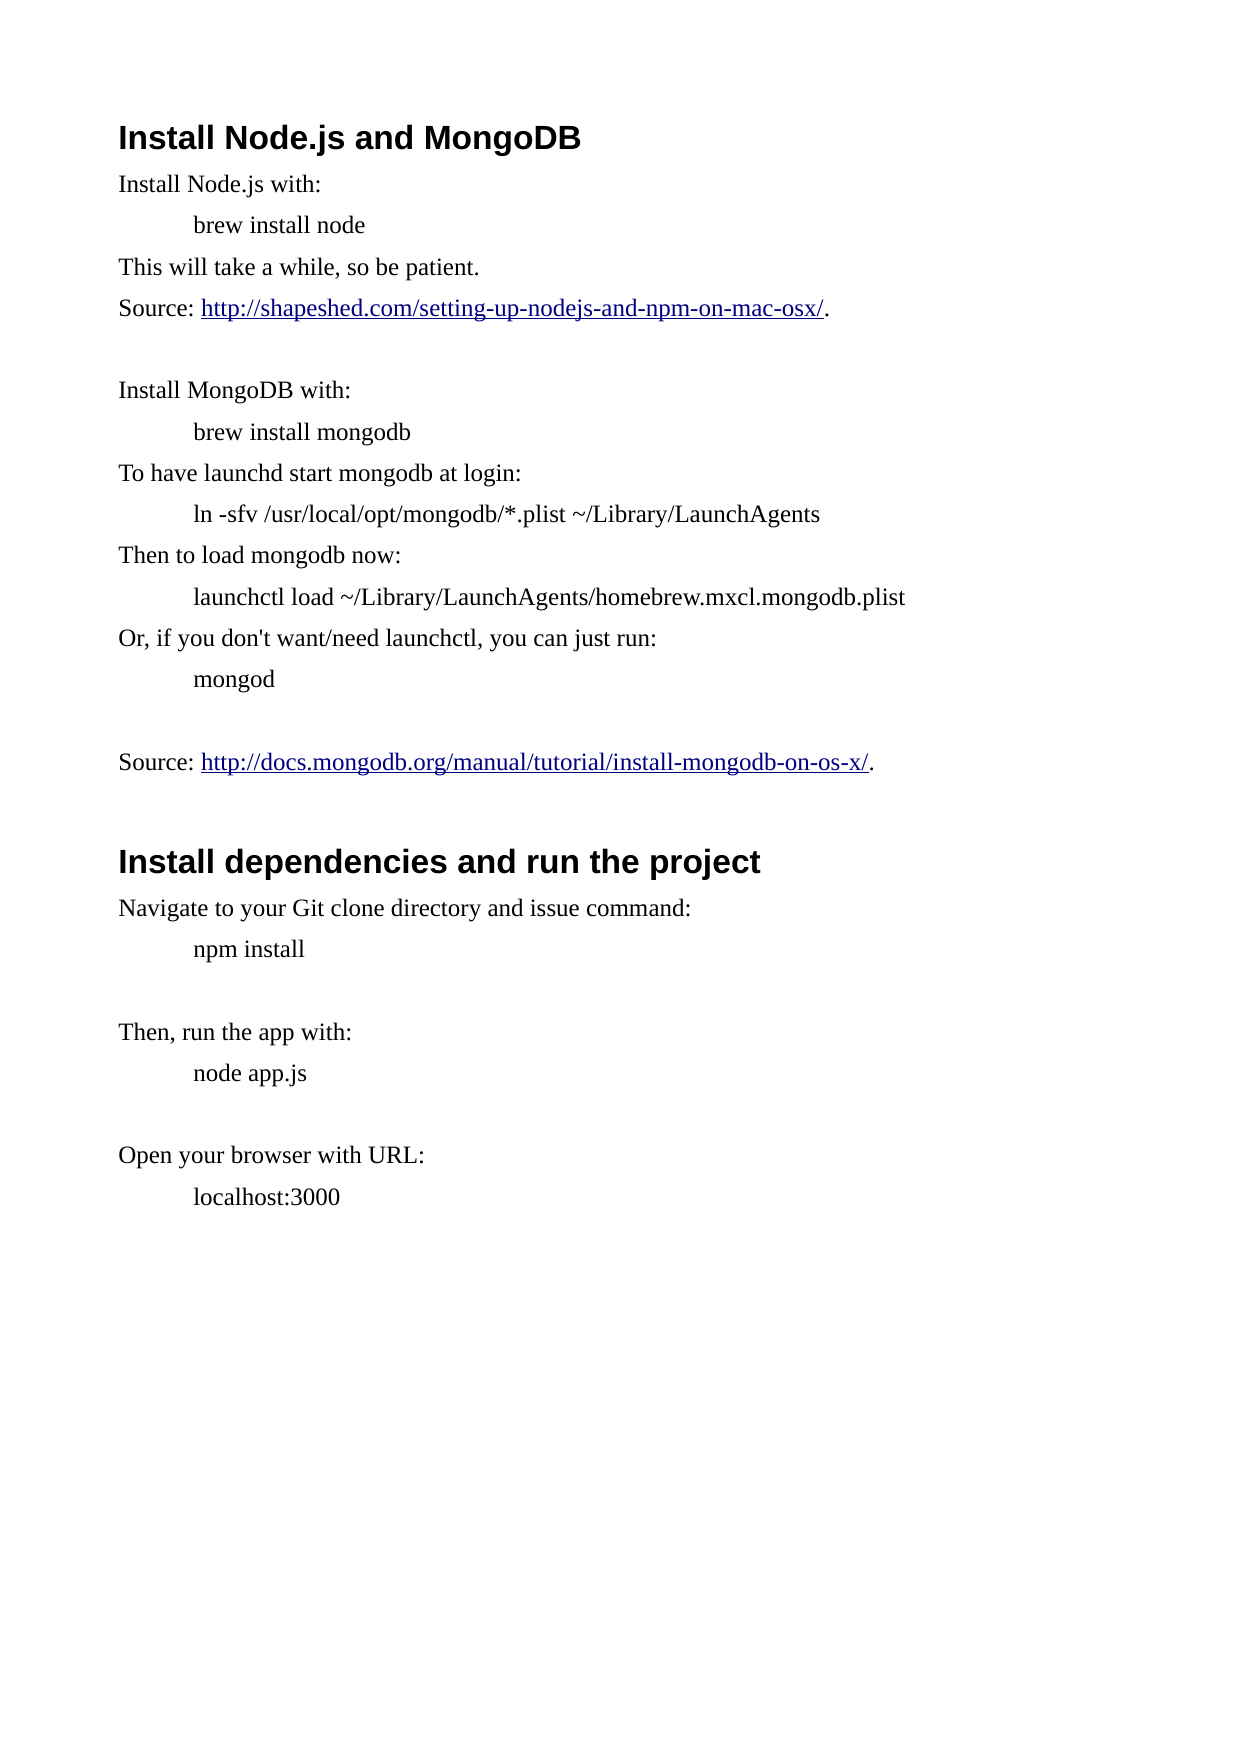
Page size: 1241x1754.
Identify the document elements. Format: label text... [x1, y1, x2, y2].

text Or, if you don't want/need launchctl, you can just run: [118, 623, 1122, 652]
text node app.js [118, 1058, 1122, 1087]
text Open your browser with URL: [118, 1140, 1122, 1169]
text mongod [118, 664, 1122, 693]
text Then to load mongodb now: [118, 541, 1122, 569]
subtitle Install dependencies and run the project [118, 842, 1122, 880]
text Source: http://docs.mongodb.org/manual/tutorial/install-mongodb-on-os-x/. [118, 747, 1122, 776]
text brew install node [118, 211, 1122, 239]
text localhost:3000 [118, 1182, 1122, 1210]
text brew install mongodb [118, 417, 1122, 446]
text Install Node.js with: [118, 169, 1122, 198]
text To have launchd start mongodb at login: [118, 458, 1122, 487]
text npm install [118, 934, 1122, 963]
text This will take a while, so be patient. [118, 252, 1122, 281]
text ln -sfv /usr/local/opt/mongodb/*.plist ~/Library/LaunchAgents [118, 499, 1122, 528]
text Install MongoDB with: [118, 376, 1122, 404]
text Source: http://shapeshed.com/setting-up-nodejs-and-npm-on-mac-osx/. [118, 293, 1122, 322]
text Then, run the app with: [118, 1017, 1122, 1045]
text launchctl load ~/Library/LaunchAgents/homebrew.mxcl.mongodb.plist [118, 582, 1122, 611]
text Navigate to your Git clone directory and issue command: [118, 893, 1122, 922]
subtitle Install Node.js and MongoDB [118, 118, 1122, 157]
